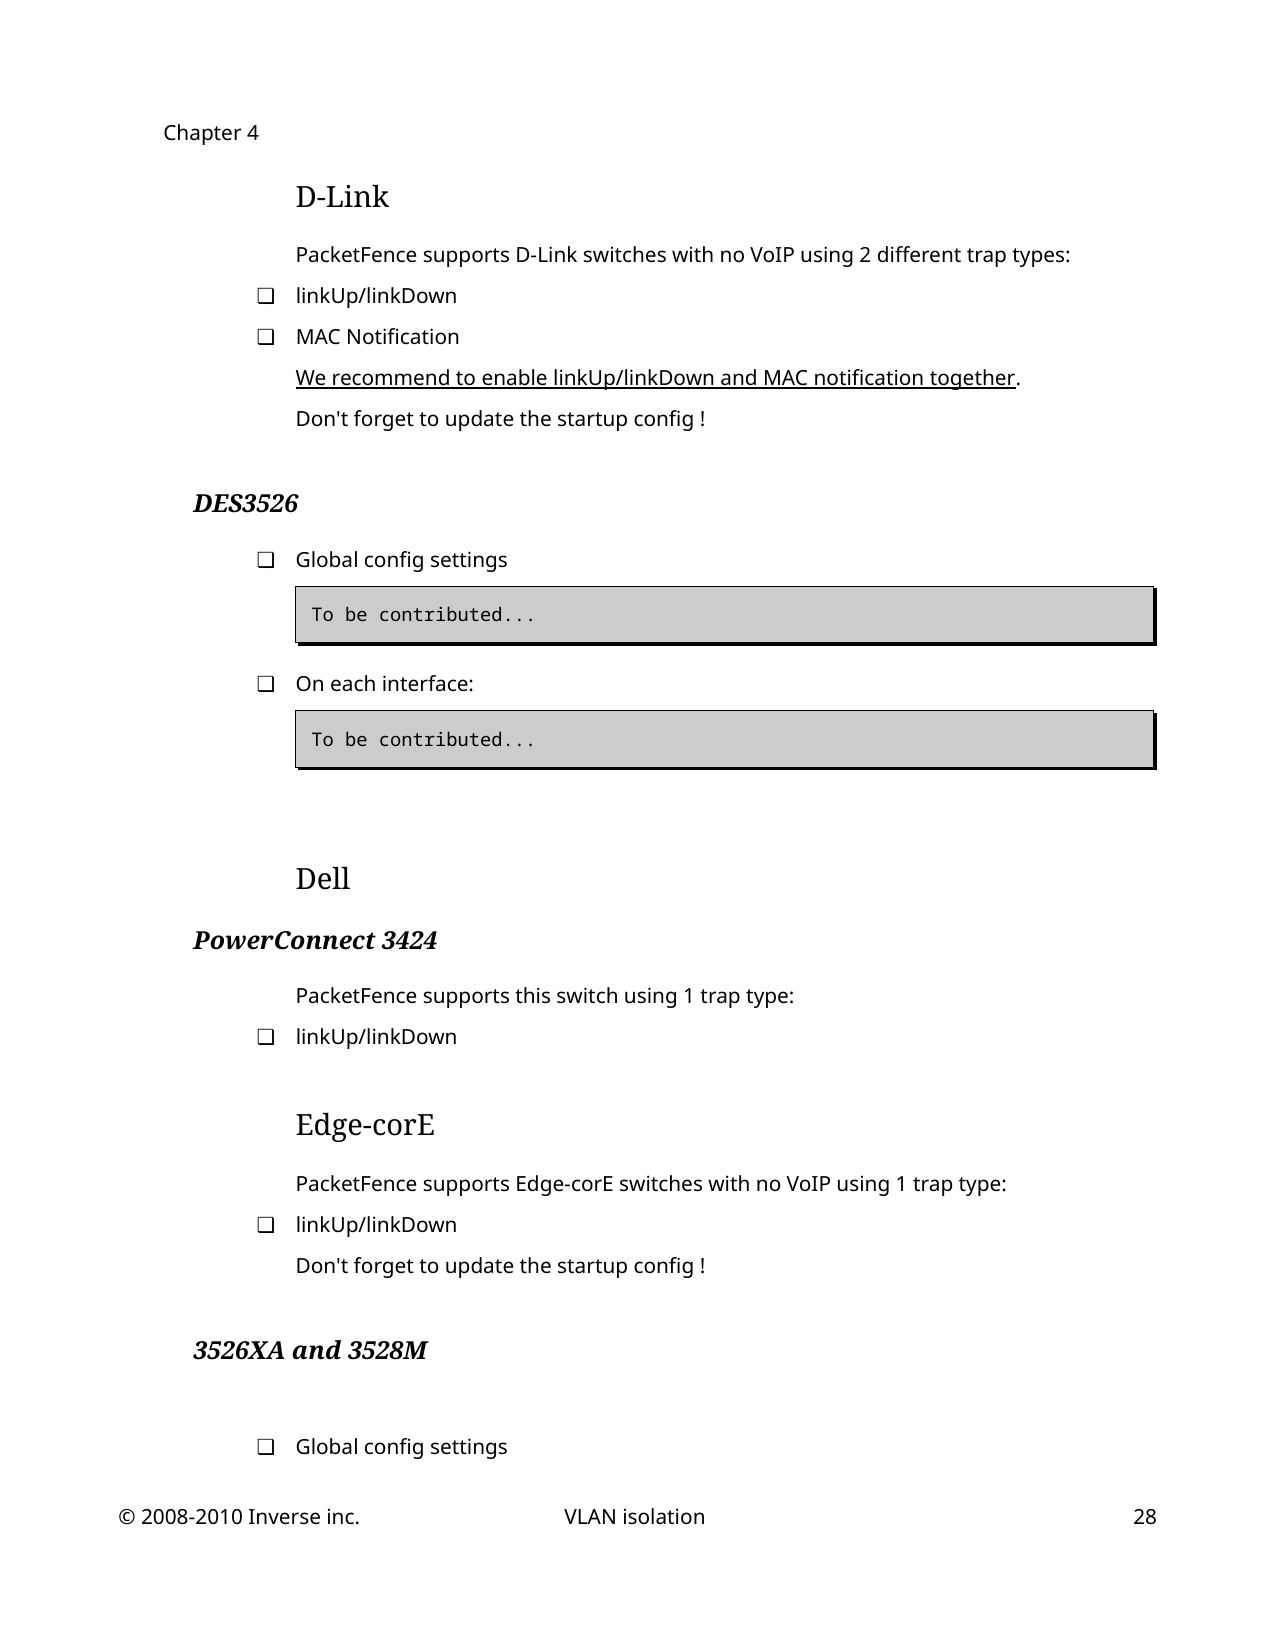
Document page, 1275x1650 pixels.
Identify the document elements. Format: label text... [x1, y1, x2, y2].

list ❏ Global config settings [256, 1432, 1157, 1461]
subtitle DES3526 [156, 486, 1157, 520]
list ❏ MAC Notification [256, 322, 1157, 351]
subtitle Edge-corE [295, 1104, 1157, 1144]
list ❏ linkUp/linkDown [256, 1210, 1157, 1238]
text To be contributed... [296, 587, 1153, 642]
text We recommend to enable linkUp/linkDown and MAC notification together. [295, 363, 1157, 392]
subtitle D-Link [295, 176, 1157, 216]
list ❏ On each interface: [256, 669, 1157, 698]
list ❏ linkUp/linkDown [256, 281, 1157, 310]
subtitle PowerConnect 3424 [156, 923, 1157, 957]
subtitle Dell [295, 858, 1157, 898]
list ❏ linkUp/linkDown [256, 1022, 1157, 1051]
text Don't forget to update the startup config ! [295, 404, 1157, 433]
text PacketFence supports Edge-corE switches with no VoIP using 1 trap type: [295, 1169, 1157, 1197]
text PacketFence supports this switch using 1 trap type: [295, 982, 1157, 1010]
text Don't forget to update the startup config ! [295, 1251, 1157, 1279]
text To be contributed... [296, 711, 1153, 767]
subtitle 3526XA and 3528M [156, 1333, 1157, 1366]
list ❏ Global config settings [256, 545, 1157, 573]
text PacketFence supports D-Link switches with no VoIP using 2 different trap types: [295, 241, 1157, 269]
